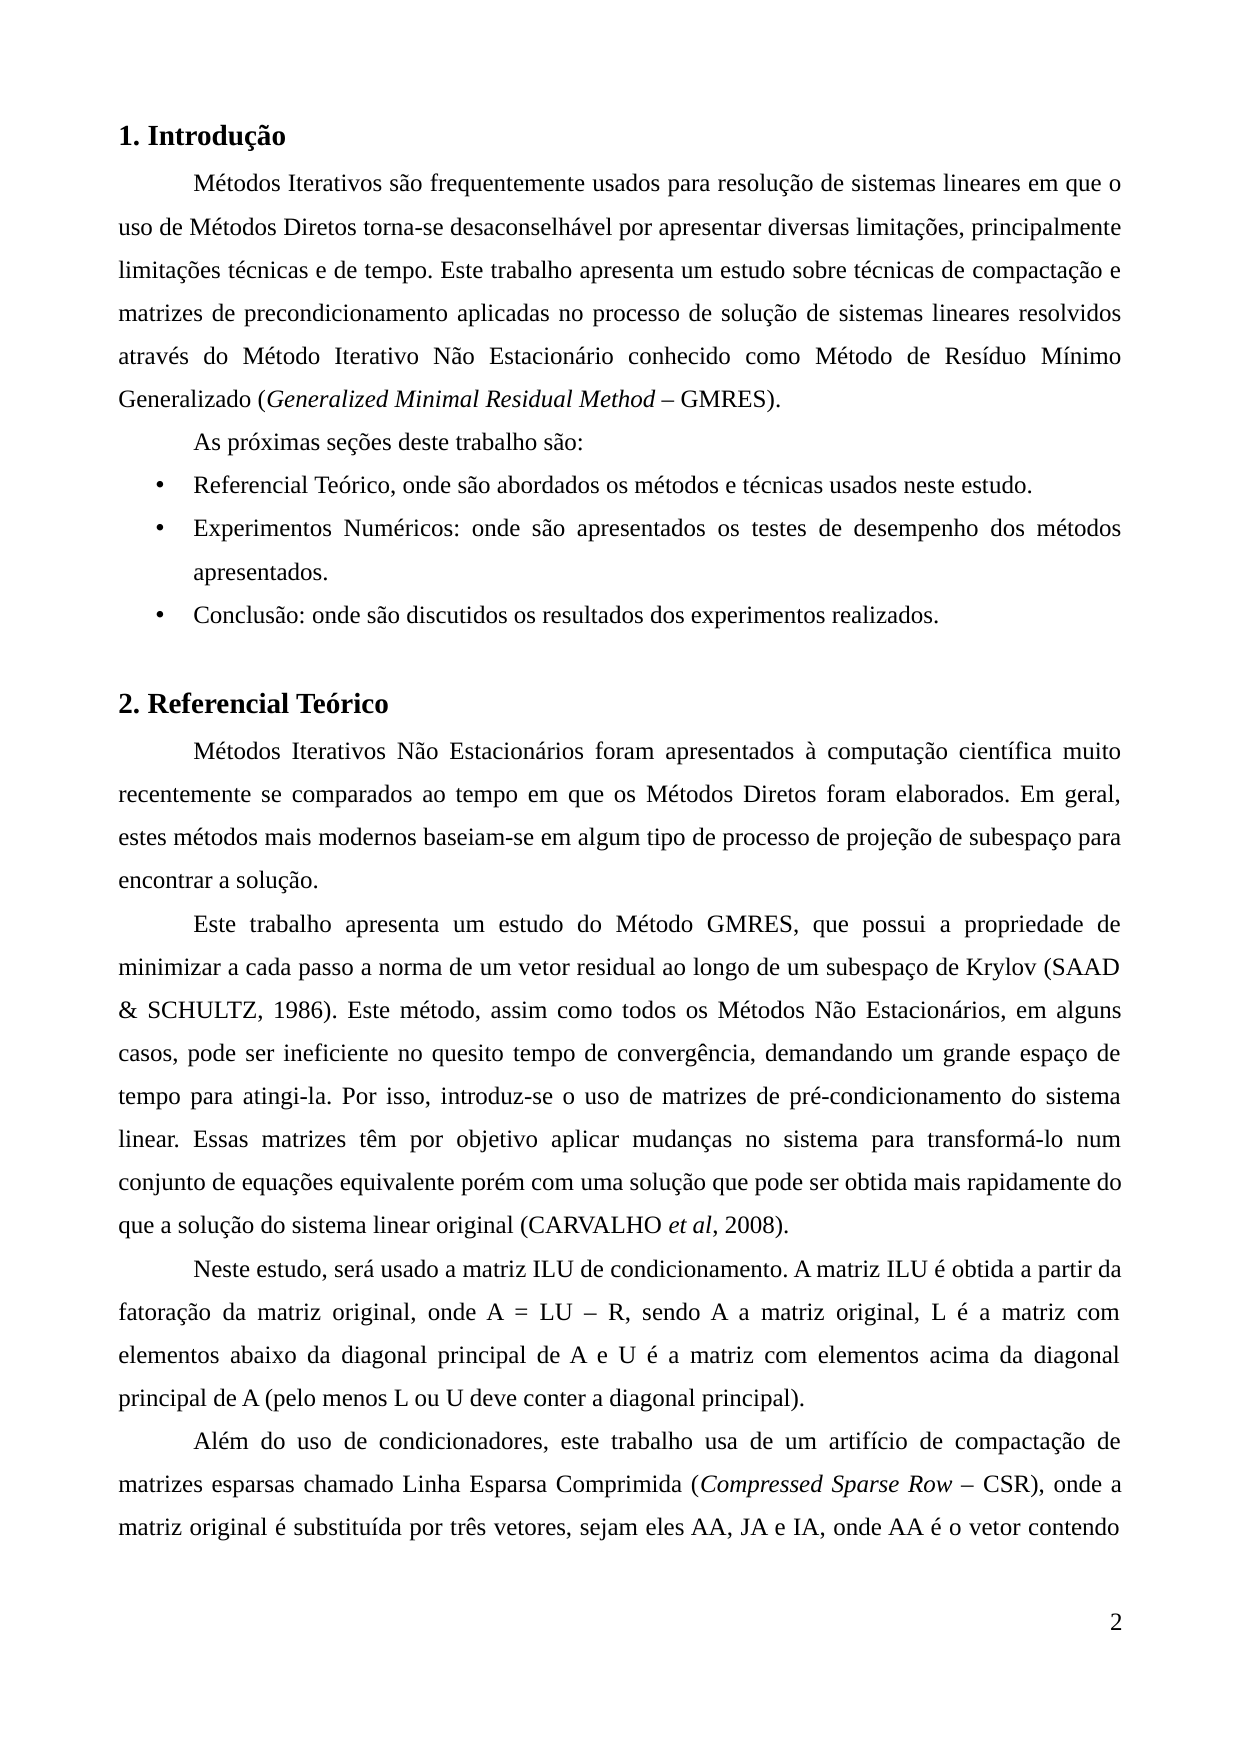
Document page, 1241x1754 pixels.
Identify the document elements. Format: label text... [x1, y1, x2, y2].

text Métodos Iterativos são frequentemente usados para resolução de sistemas lineares em que o uso de Métodos Diretos torna-se desaconselhável por apresentar diversas limitações, principalmente limitações técnicas e de tempo. Este trabalho apresenta um estudo sobre técnicas de compactação e matrizes de precondicionamento aplicadas no processo de solução de sistemas lineares resolvidos através do Método Iterativo Não Estacionário conhecido como Método de Resíduo Mínimo Generalizado (Generalized Minimal Residual Method – GMRES). [118, 168, 1122, 413]
text Além do uso de condicionadores, este trabalho usa de um artifício de compactação de matrizes esparsas chamado Linha Esparsa Comprimida (Compressed Sparse Row – CSR), onde a matriz original é substituída por três vetores, sejam eles AA, JA e IA, onde AA é o vetor contendo [118, 1426, 1122, 1541]
list Conclusão: onde são discutidos os resultados dos experimentos realizados. [156, 600, 1122, 628]
text 2. Referencial Teórico [118, 686, 1122, 719]
text Este trabalho apresenta um estudo do Método GMRES, que possui a propriedade de minimizar a cada passo a norma de um vetor residual ao longo de um subespaço de Krylov (SAAD & SCHULTZ, 1986). Este método, assim como todos os Métodos Não Estacionários, em alguns casos, pode ser ineficiente no quesito tempo de convergência, demandando um grande espaço de tempo para atingi-la. Por isso, introduz-se o uso de matrizes de pré-condicionamento do sistema linear. Essas matrizes têm por objetivo aplicar mudanças no sistema para transformá-lo num conjunto de equações equivalente porém com uma solução que pode ser obtida mais rapidamente do que a solução do sistema linear original (CARVALHO et al, 2008). [118, 909, 1122, 1239]
text Neste estudo, será usado a matriz ILU de condicionamento. A matriz ILU é obtida a partir da fatoração da matriz original, onde A = LU – R, sendo A a matriz original, L é a matriz com elementos abaixo da diagonal principal de A e U é a matriz com elementos acima da diagonal principal de A (pelo menos L ou U deve conter a diagonal principal). [118, 1254, 1122, 1412]
text Métodos Iterativos Não Estacionários foram apresentados à computação científica muito recentemente se comparados ao tempo em que os Métodos Diretos foram elaborados. Em geral, estes métodos mais modernos baseiam-se em algum tipo de processo de projeção de subespaço para encontrar a solução. [118, 736, 1122, 894]
text 1. Introdução [118, 118, 1122, 152]
list Experimentos Numéricos: onde são apresentados os testes de desempenho dos métodos apresentados. [156, 513, 1122, 585]
text As próximas seções deste trabalho são: [118, 427, 1122, 456]
list Referencial Teórico, onde são abordados os métodos e técnicas usados neste estudo. [156, 470, 1122, 499]
